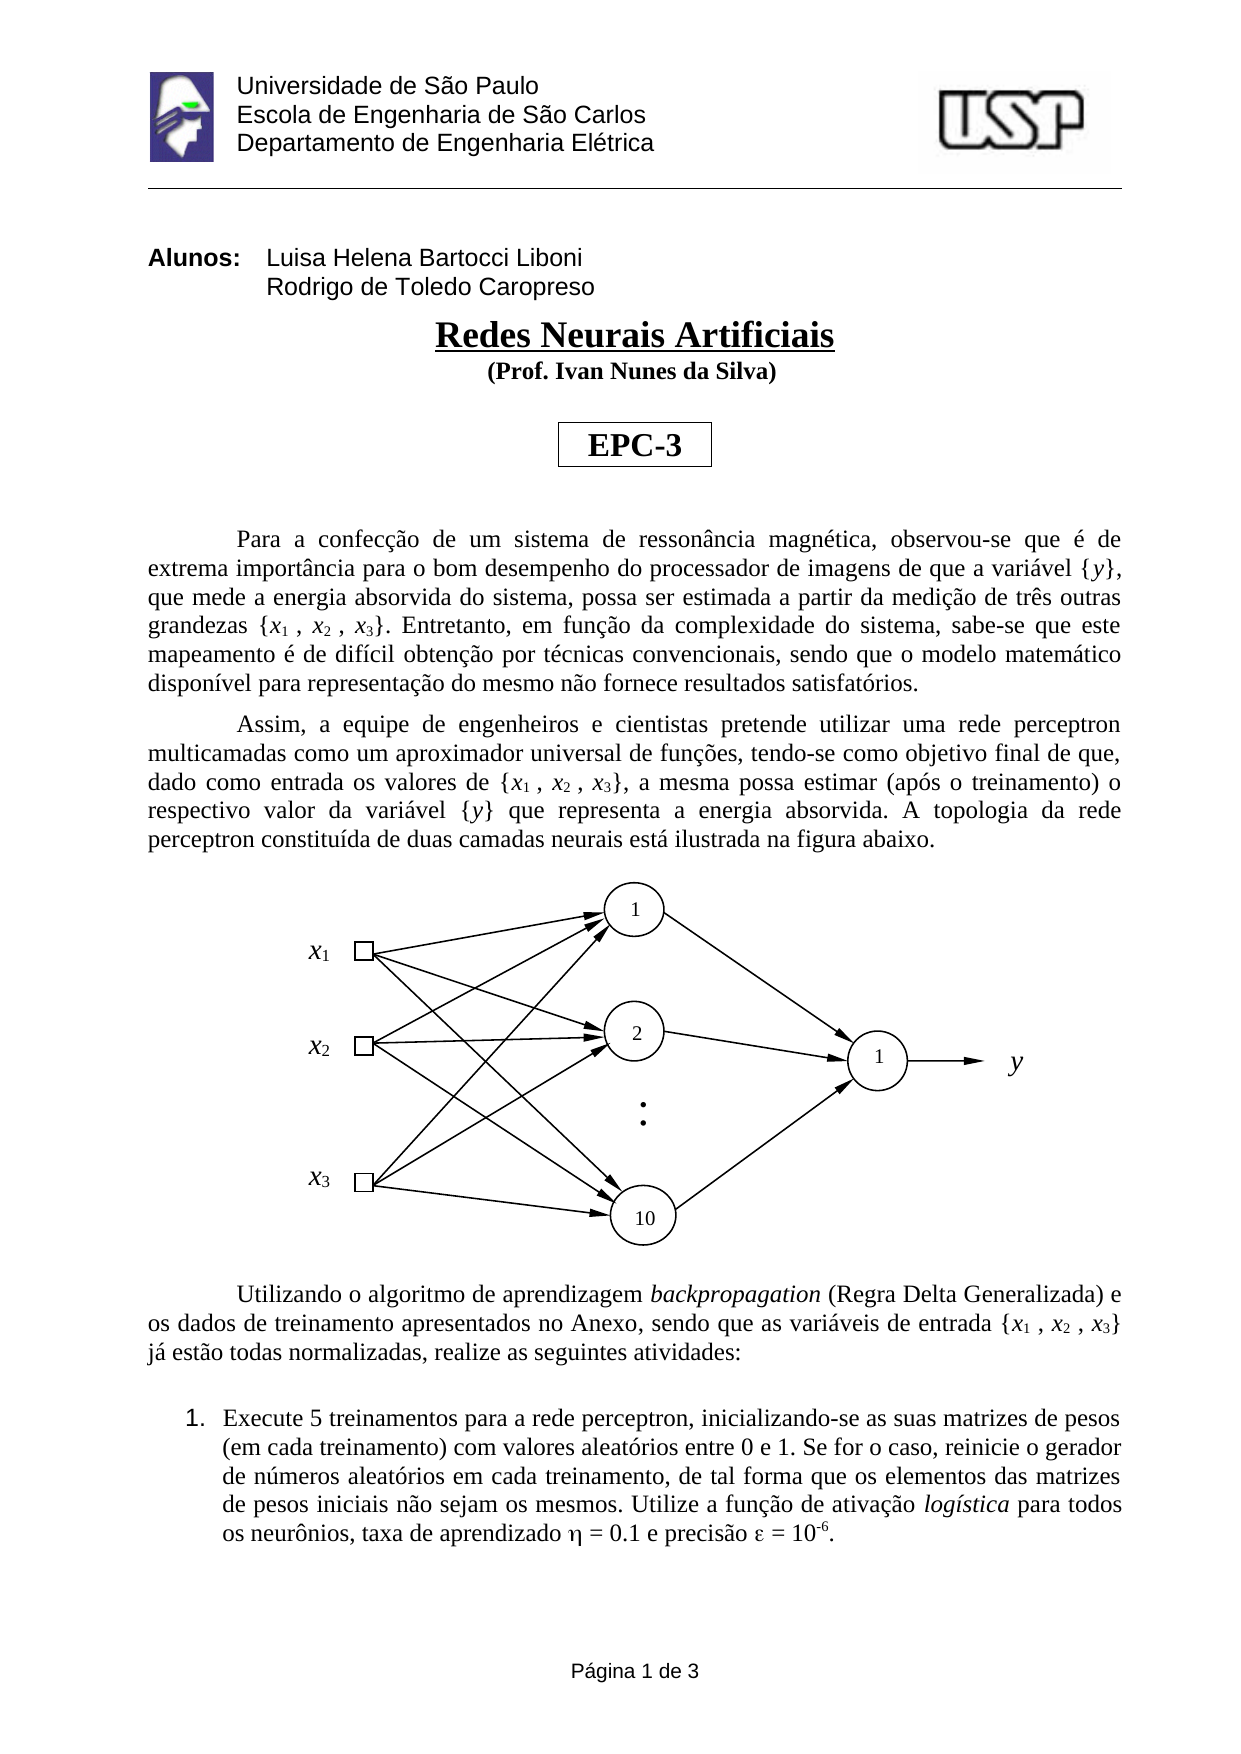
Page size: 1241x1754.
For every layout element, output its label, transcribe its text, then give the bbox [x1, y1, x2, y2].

text Assim, a equipe de engenheiros e cientistas pretende utilizar uma rede perceptron multicamadas como um aproximador universal de funções, tendo-se como objetivo final de que, dado como entrada os valores de {x1 , x2 , x3}, a mesma possa estimar (após o treinamento) o respectivo valor da variável {y} que representa a energia absorvida. A topologia da rede perceptron constituída de duas camadas neurais está ilustrada na figura abaixo. [148, 709, 1122, 853]
text Alunos: Luisa Helena Bartocci Liboni [148, 243, 1122, 271]
list Execute 5 treinamentos para a rede perceptron, inicializando-se as suas matrizes de pesos (em cada treinamento) com valores aleatórios entre 0 e 1. Se for o caso, reinicie o gerador de números aleatórios em cada treinamento, de tal forma que os elementos das matrizes de pesos iniciais não sejam os mesmos. Utilize a função de ativação logística para todos os neurônios, taxa de aprendizado  = 0.1 e precisão  = 10-6. [185, 1403, 1122, 1547]
subtitle EPC-3 [559, 423, 711, 466]
text Utilizando o algoritmo de aprendizagem backpropagation (Regra Delta Generalizada) e os dados de treinamento apresentados no Anexo, sendo que as variáveis de entrada {x1 , x2 , x3} já estão todas normalizadas, realize as seguintes atividades: [148, 1279, 1122, 1366]
title (Prof. Ivan Nunes da Silva) [148, 356, 1122, 384]
title Redes Neurais Artificiais [148, 313, 1122, 356]
text Rodrigo de Toledo Caropreso [148, 271, 1122, 300]
picture [149, 72, 214, 162]
picture [918, 71, 1112, 175]
text Para a confecção de um sistema de ressonância magnética, observou-se que é de extrema importância para o bom desempenho do processador de imagens de que a variável {y}, que mede a energia absorvida do sistema, possa ser estimada a partir da medição de três outras grandezas {x1 , x2 , x3}. Entretanto, em função da complexidade do sistema, sabe-se que este mapeamento é de difícil obtenção por técnicas convencionais, sendo que o modelo matemático disponível para representação do mesmo não fornece resultados satisfatórios. [148, 524, 1122, 697]
